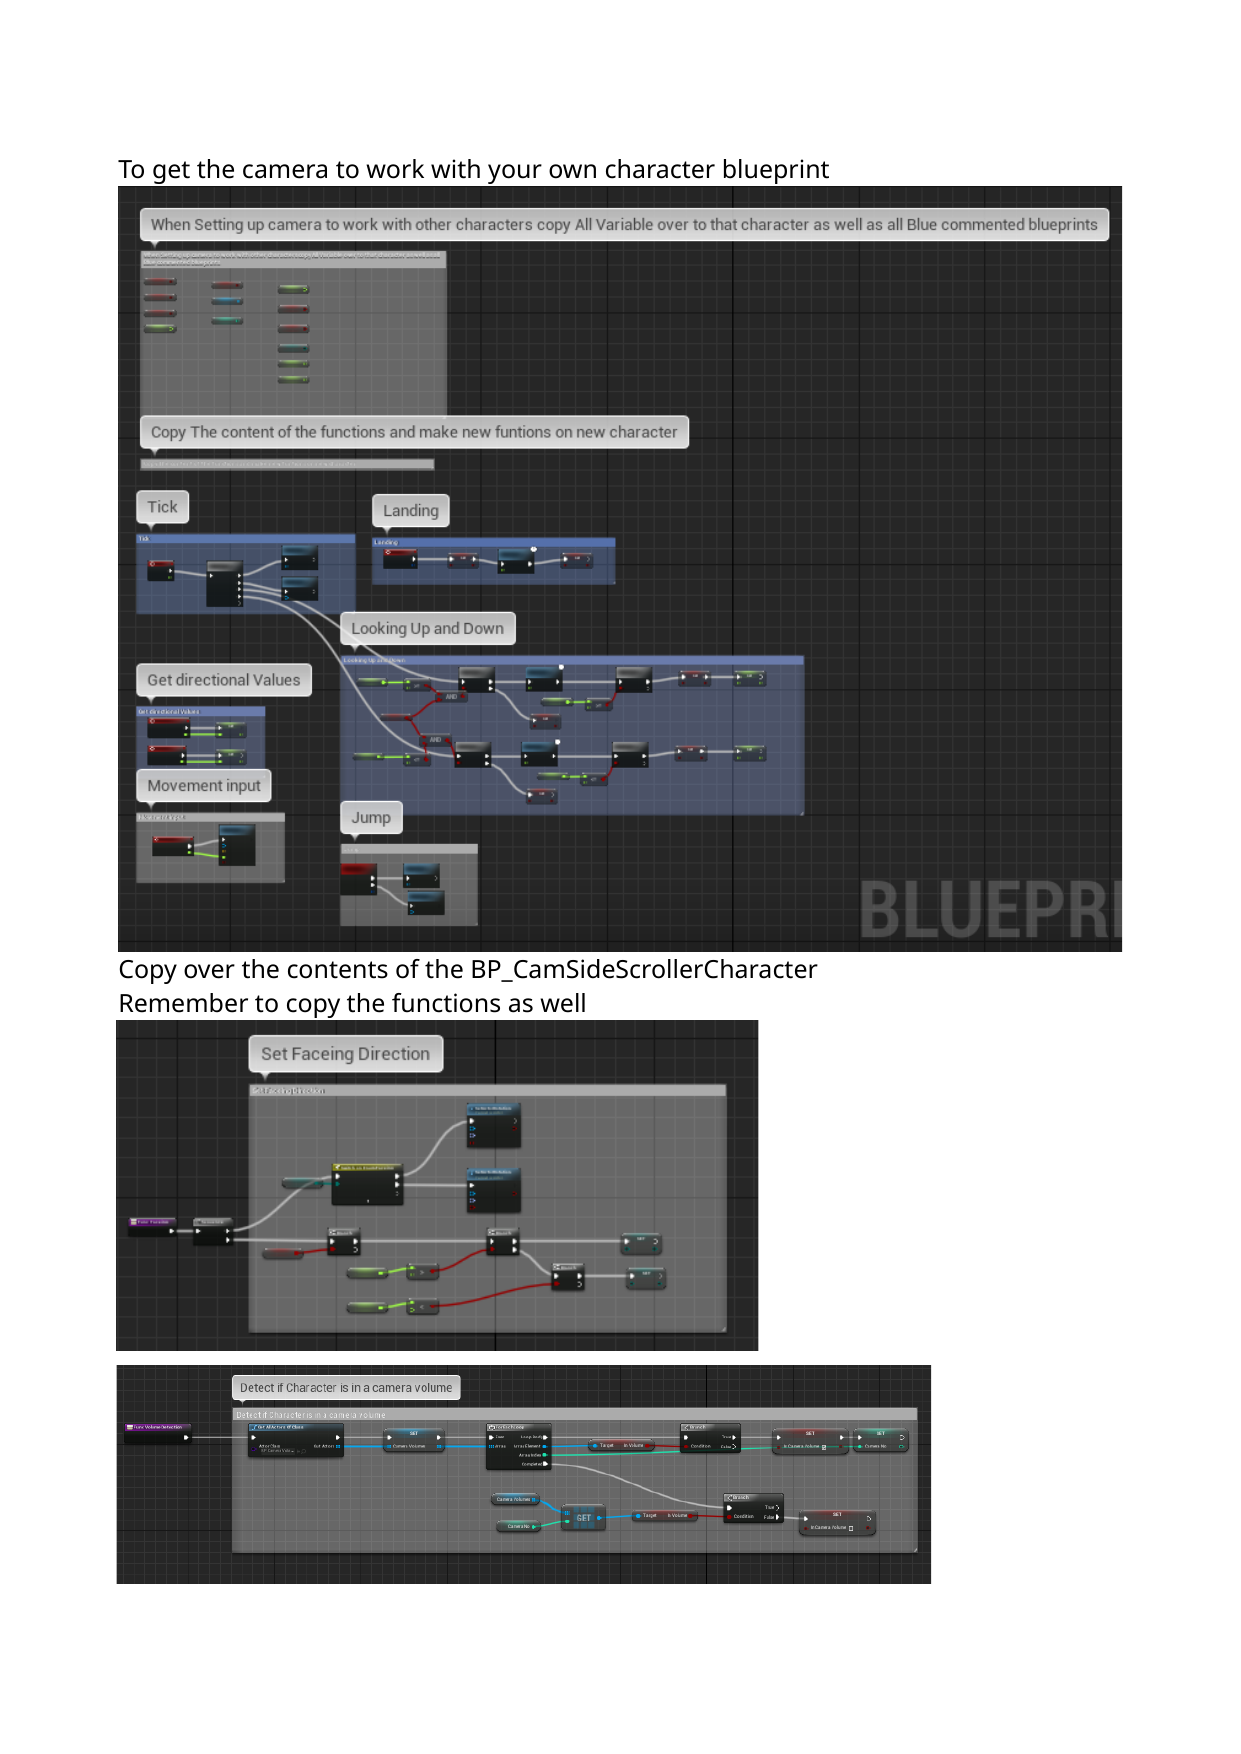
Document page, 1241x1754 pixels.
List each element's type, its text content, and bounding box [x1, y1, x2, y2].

text To get the camera to work with your own character blueprint [118, 152, 1122, 186]
text Copy over the contents of the BP_CamSideScrollerCharacter [118, 952, 1122, 986]
text Remember to copy the functions as well [118, 986, 1122, 1020]
